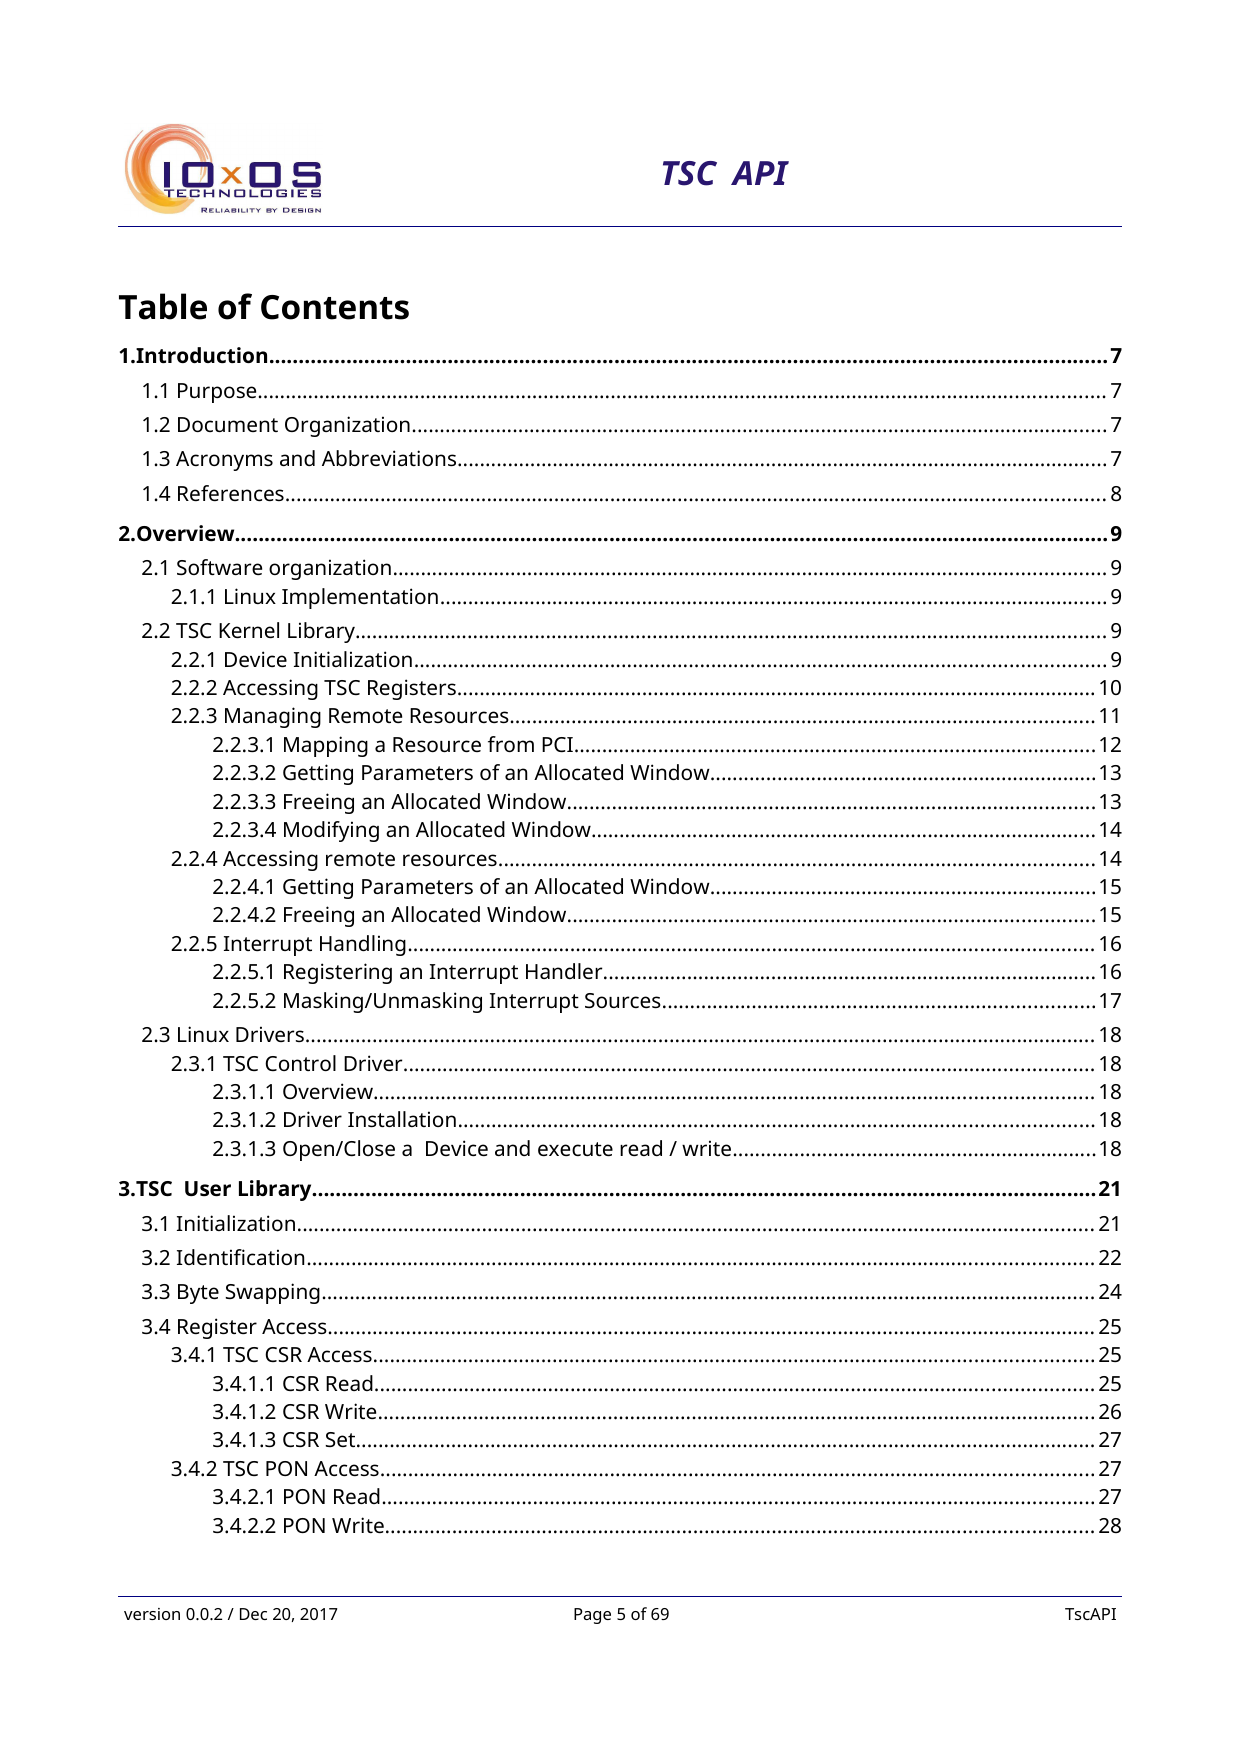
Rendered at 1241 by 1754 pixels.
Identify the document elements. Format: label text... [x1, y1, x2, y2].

text 3.4 Register Access 25 [136, 1312, 1122, 1340]
text 3.TSC User Library 21 [118, 1174, 1122, 1203]
text 2.1 Software organization 9 [136, 553, 1122, 582]
text 3.3 Byte Swapping 24 [136, 1277, 1122, 1306]
text 2.3.1.3 Open/Close a Device and execute read / write 18 [207, 1134, 1122, 1162]
text 2.2.3.1 Mapping a Resource from PCI 12 [207, 730, 1122, 758]
text 2.3.1 TSC Control Driver 18 [165, 1049, 1122, 1077]
text 2.2 TSC Kernel Library 9 [136, 616, 1122, 645]
text 3.4.1.1 CSR Read 25 [207, 1369, 1122, 1397]
text 3.4.1.2 CSR Write 26 [207, 1397, 1122, 1426]
text 2.2.2 Accessing TSC Registers 10 [165, 673, 1122, 702]
text 2.2.5 Interrupt Handling 16 [165, 929, 1122, 957]
text 2.2.4.2 Freeing an Allocated Window 15 [207, 901, 1122, 929]
text 2.2.3 Managing Remote Resources 11 [165, 702, 1122, 730]
text 2.Overview 9 [118, 519, 1122, 547]
text 3.2 Identification 22 [136, 1243, 1122, 1271]
text 1.4 References 8 [136, 479, 1122, 507]
text 2.2.3.2 Getting Parameters of an Allocated Window 13 [207, 758, 1122, 787]
subtitle Table of Contents [118, 284, 1122, 329]
text 1.3 Acronyms and Abbreviations 7 [136, 444, 1122, 473]
text 2.2.4.1 Getting Parameters of an Allocated Window 15 [207, 872, 1122, 901]
text 2.2.5.2 Masking/Unmasking Interrupt Sources 17 [207, 986, 1122, 1014]
text 3.4.2 TSC PON Access 27 [165, 1454, 1122, 1482]
text 2.1.1 Linux Implementation 9 [165, 582, 1122, 610]
text 1.2 Document Organization 7 [136, 410, 1122, 438]
text 3.4.2.2 PON Write 28 [207, 1511, 1122, 1539]
text 1.Introduction 7 [118, 341, 1122, 370]
text 2.3 Linux Drivers 18 [136, 1020, 1122, 1049]
text 2.2.1 Device Initialization 9 [165, 645, 1122, 673]
text 1.1 Purpose 7 [136, 376, 1122, 404]
text 2.3.1.1 Overview 18 [207, 1077, 1122, 1106]
text 3.4.1 TSC CSR Access 25 [165, 1340, 1122, 1369]
text 2.2.3.4 Modifying an Allocated Window 14 [207, 815, 1122, 844]
text 2.2.4 Accessing remote resources 14 [165, 844, 1122, 872]
picture [123, 123, 323, 217]
text 2.2.3.3 Freeing an Allocated Window 13 [207, 787, 1122, 815]
text 3.1 Initialization 21 [136, 1209, 1122, 1237]
text 3.4.2.1 PON Read 27 [207, 1482, 1122, 1511]
text 3.4.1.3 CSR Set 27 [207, 1426, 1122, 1454]
text 2.3.1.2 Driver Installation 18 [207, 1106, 1122, 1134]
text 2.2.5.1 Registering an Interrupt Handler 16 [207, 957, 1122, 986]
